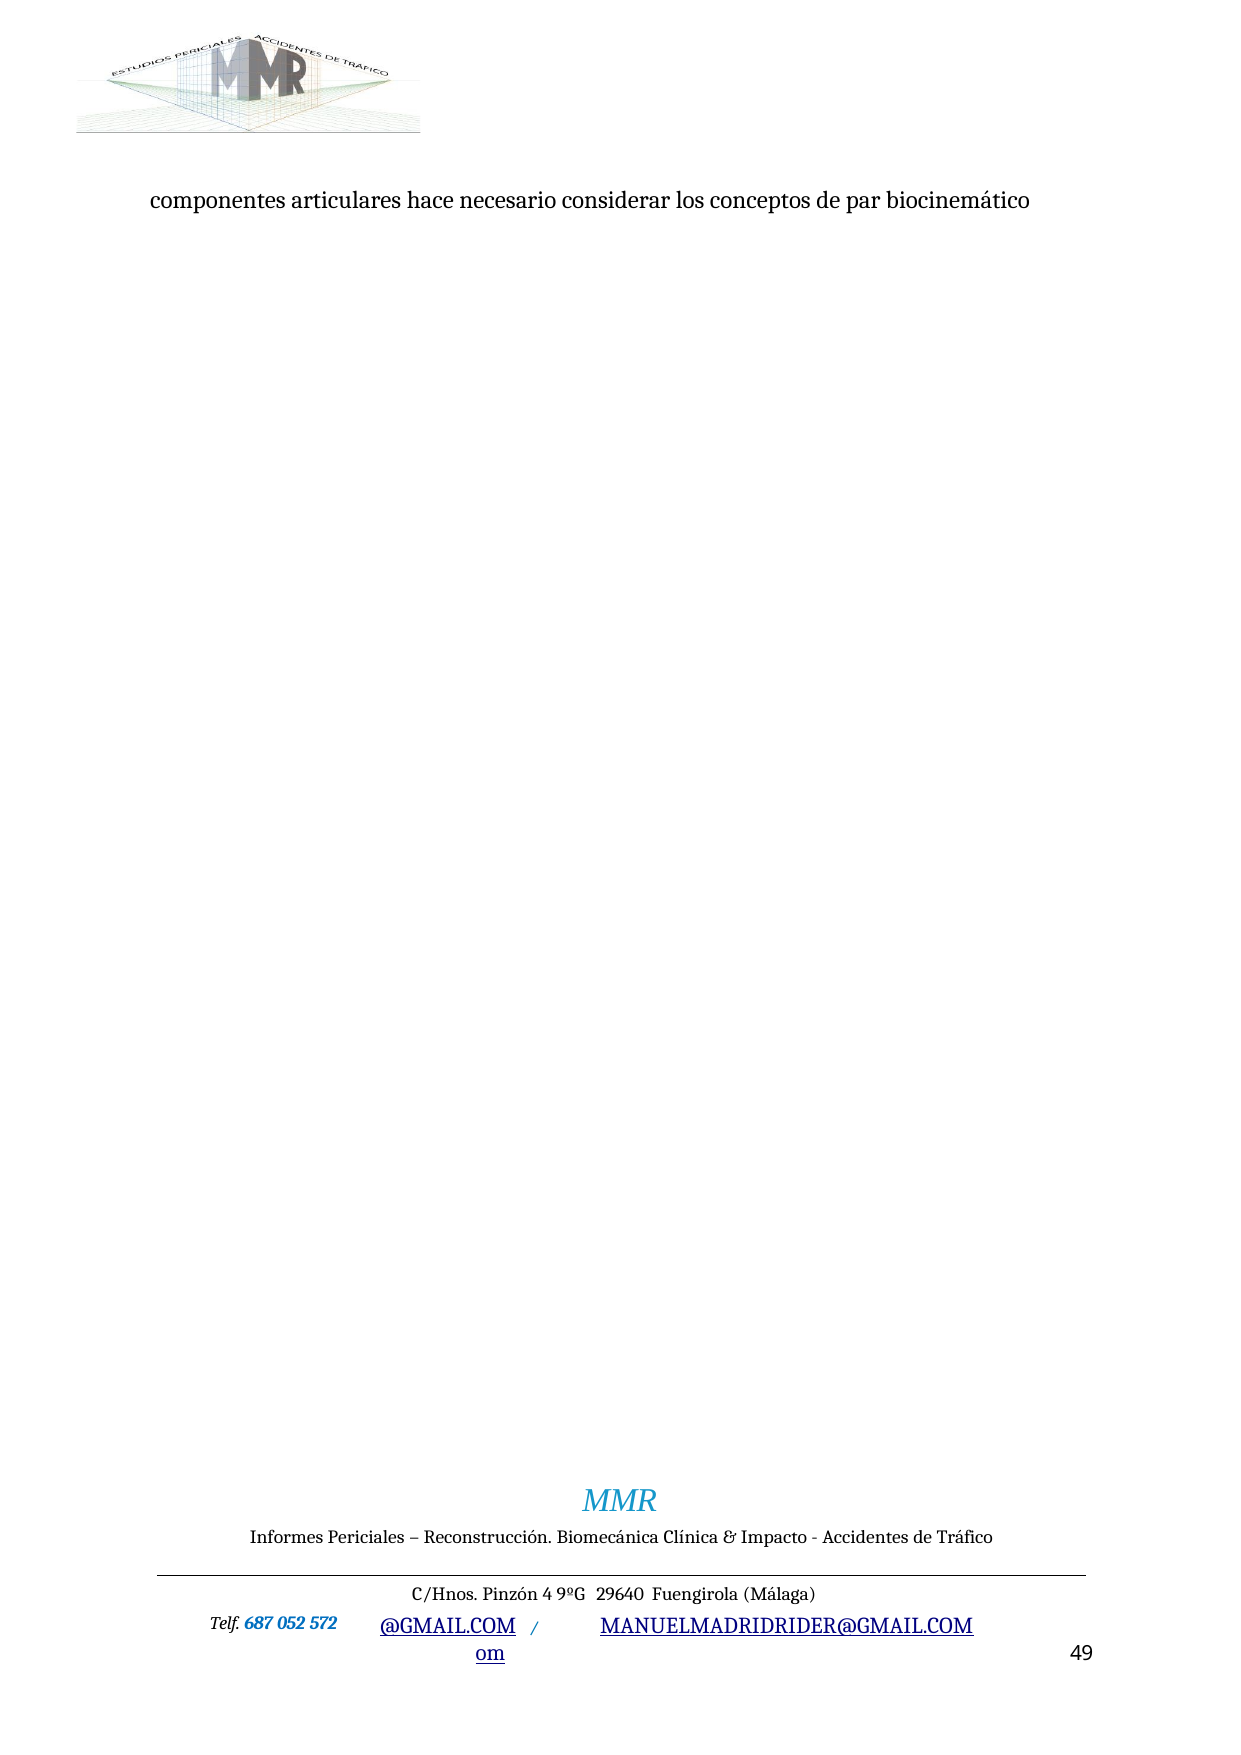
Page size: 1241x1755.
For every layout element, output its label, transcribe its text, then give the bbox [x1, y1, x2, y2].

text componentes articulares hace necesario considerar los conceptos de par biocinemático [150, 169, 1094, 215]
